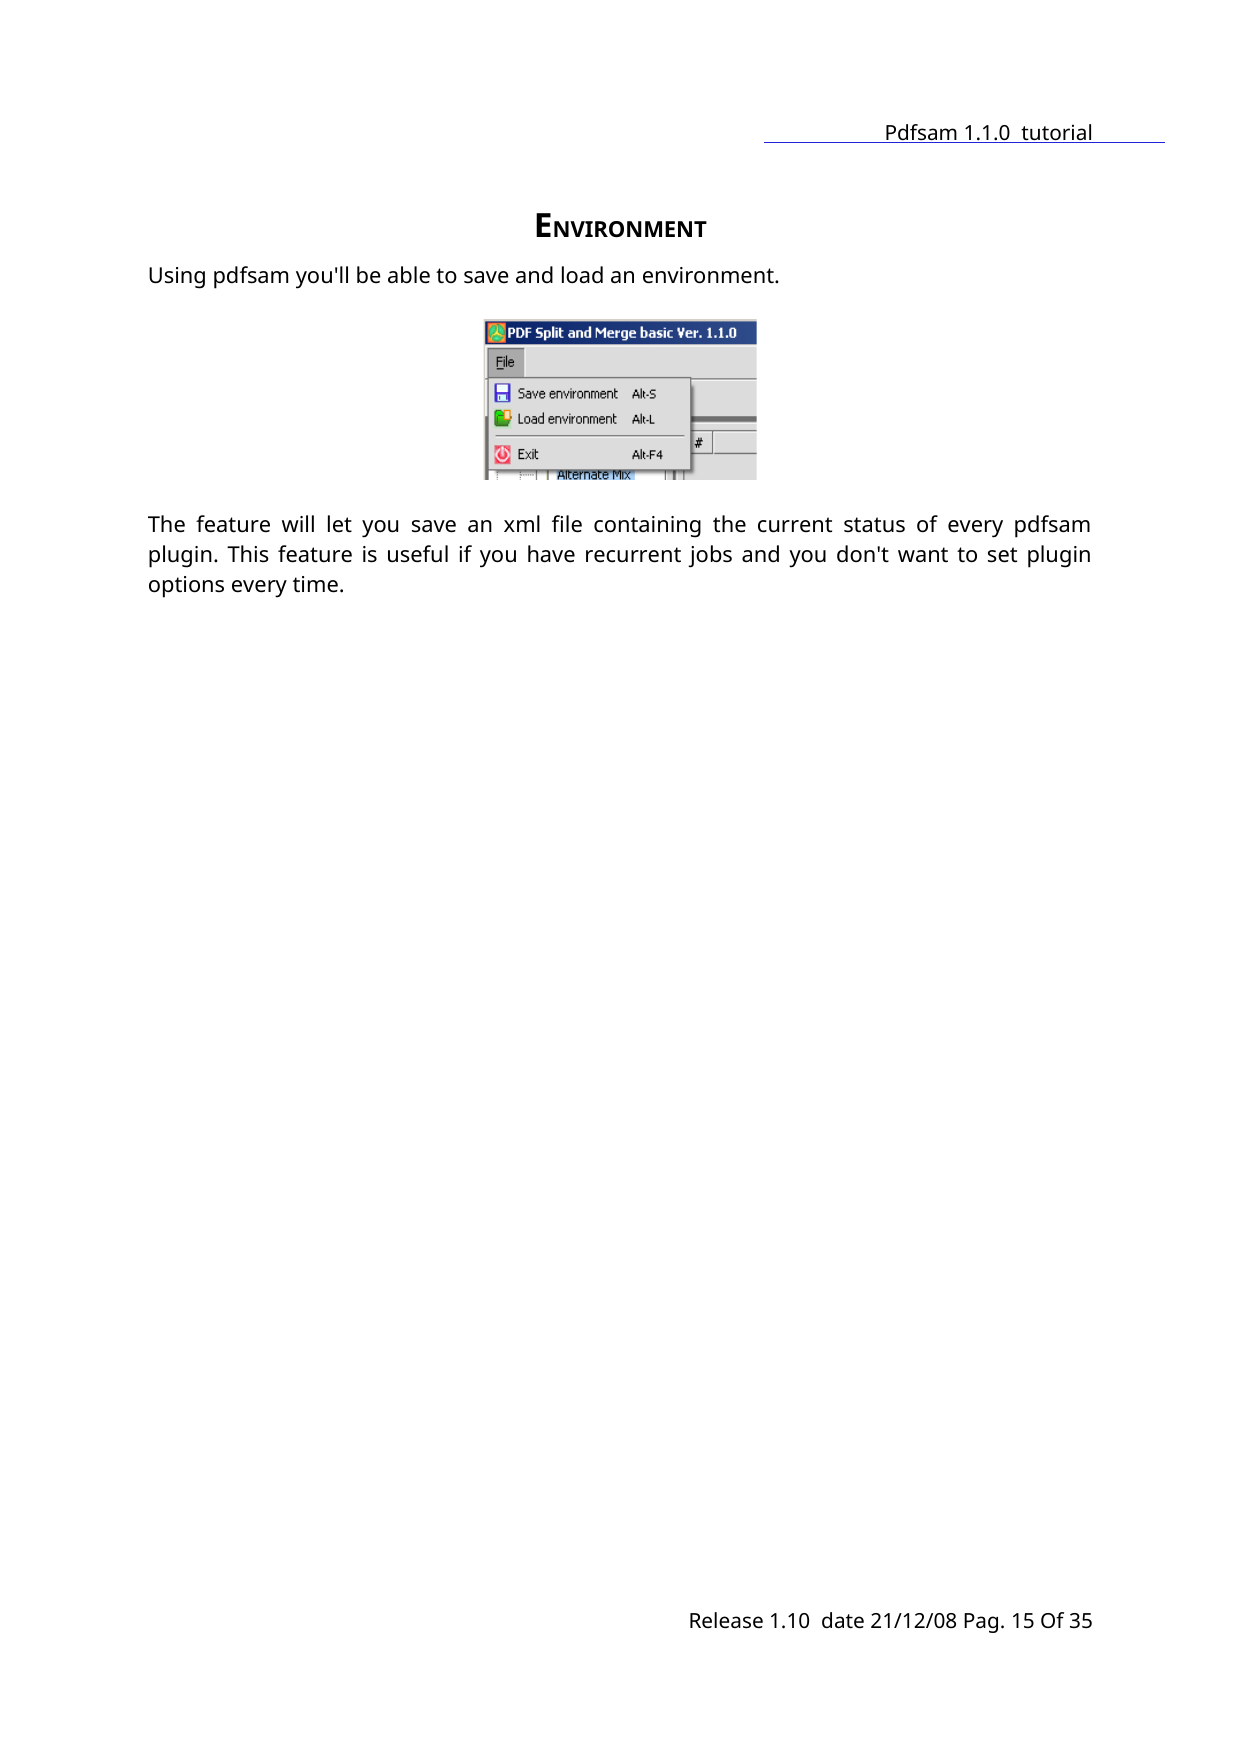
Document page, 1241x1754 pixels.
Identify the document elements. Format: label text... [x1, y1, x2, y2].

text Environment [148, 202, 1093, 247]
text Using pdfsam you'll be able to save and load an environment. [148, 260, 1093, 290]
text The feature will let you save an xml file containing the current status of every pdfsam plugin. This feature is useful if you have recurrent jobs and you don't want to set plugin options every time. [148, 509, 1093, 599]
